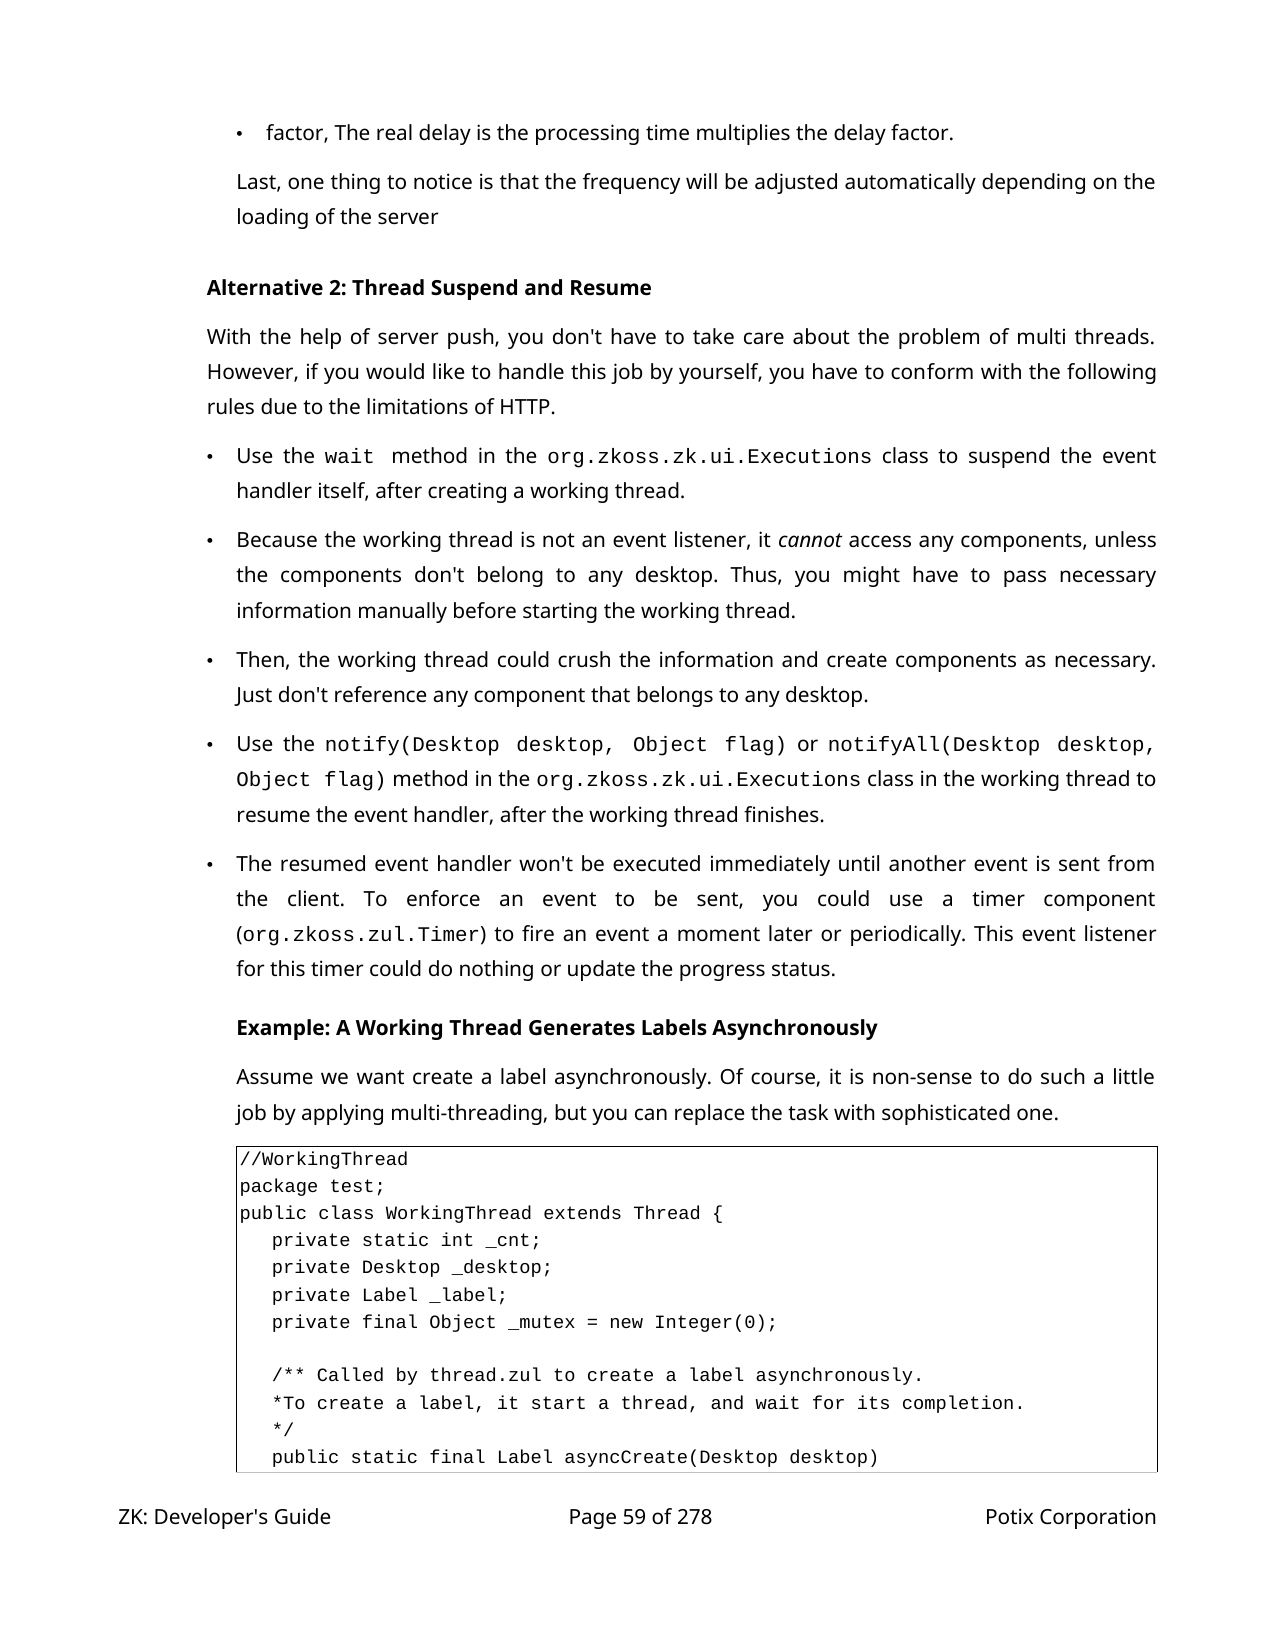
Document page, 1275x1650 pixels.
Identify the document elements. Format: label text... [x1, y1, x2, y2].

text //WorkingThread [237, 1147, 1157, 1171]
text private static int _cnt; [237, 1228, 1157, 1252]
text Assume we want create a label asynchronously. Of course, it is non-sense to do such a little job by applying multi-threading, but you can replace the task with sophisticated one. [236, 1062, 1157, 1126]
list Then, the working thread could crush the information and create components as necessary. Just don't reference any component that belongs to any desktop. [207, 645, 1157, 708]
text public static final Label asyncCreate(Desktop desktop) [237, 1445, 1157, 1472]
list Because the working thread is not an event listener, it cannot access any components, unless the components don't belong to any desktop. Thus, you might have to pass necessary information manually before starting the working thread. [207, 525, 1157, 624]
text private Desktop _desktop; [237, 1255, 1157, 1279]
text With the help of server push, you don't have to take care about the problem of multi threads. However, if you would like to handle this job by yourself, you have to conform with the following rules due to the limitations of HTTP. [207, 322, 1157, 420]
text *To create a label, it start a thread, and wait for its completion. [237, 1391, 1157, 1415]
list Use the notify(Desktop desktop, Object flag) or notifyAll(Desktop desktop, Object flag) method in the org.zkoss.zk.ui.Executions class in the working thread to resume the event handler, after the working thread finishes. [207, 729, 1157, 828]
text /** Called by thread.zul to create a label asynchronously. [237, 1337, 1157, 1388]
text private Label _label; [237, 1282, 1157, 1307]
text Last, one thing to notice is that the frequency will be adjusted automatically depending on the loading of the server [236, 167, 1157, 230]
text */ [237, 1418, 1157, 1442]
text package test; [237, 1174, 1157, 1198]
text private final Object _mutex = new Integer(0); [237, 1309, 1157, 1334]
list factor, The real delay is the processing time multiplies the delay factor. [236, 118, 1157, 146]
list The resumed event handler won't be executed immediately until another event is sent from the client. To enforce an event to be sent, you could use a timer component (org.zkoss.zul.Timer) to fire an event a moment later or periodically. This event listener for this timer could do nothing or update the progress status. [207, 849, 1157, 983]
text public class WorkingThread extends Thread { [237, 1201, 1157, 1225]
list Use the wait method in the org.zkoss.zk.ui.Executions class to suspend the event handler itself, after creating a working thread. [207, 441, 1157, 505]
subtitle Alternative 2: Thread Suspend and Resume [207, 273, 1157, 301]
subtitle Example: A Working Thread Generates Labels Asynchronously [236, 1013, 1157, 1042]
